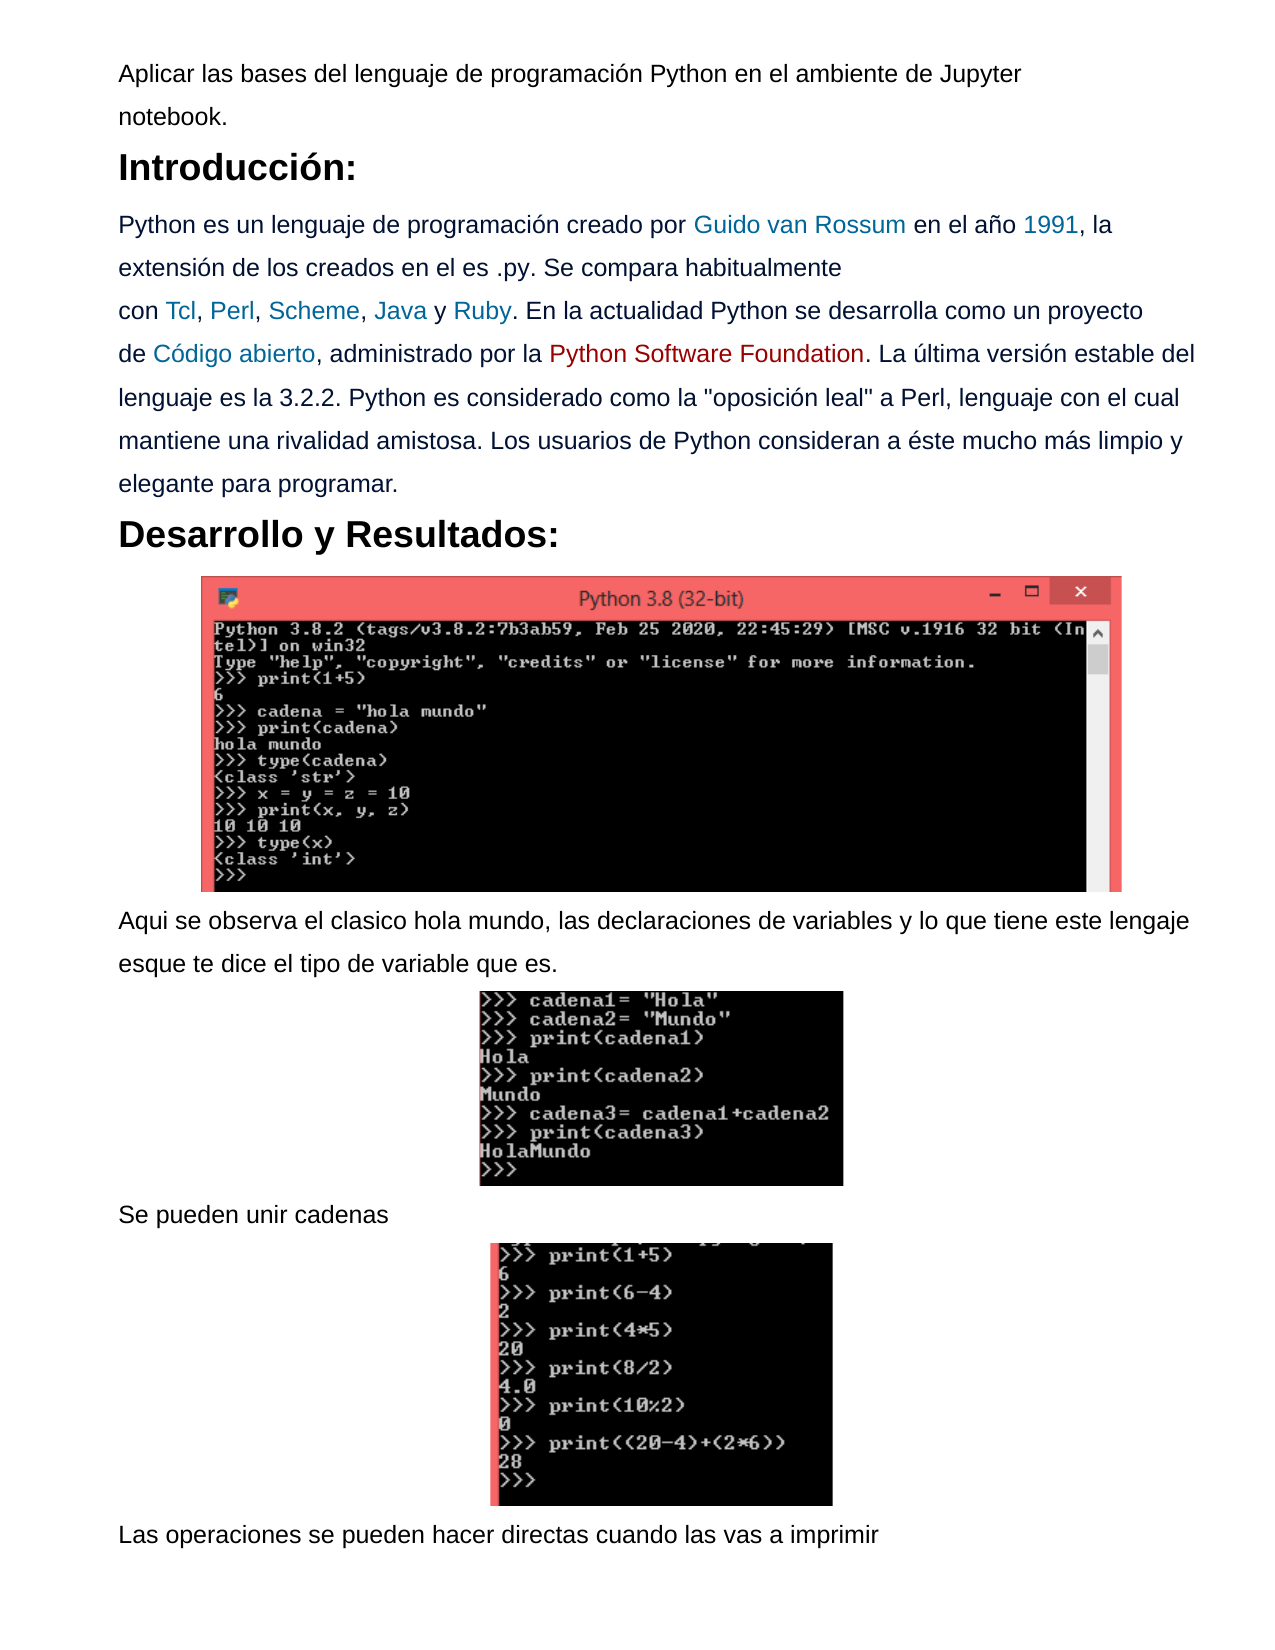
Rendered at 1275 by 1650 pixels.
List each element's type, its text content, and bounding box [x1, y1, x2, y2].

text Aplicar las bases del lenguaje de programación Python en el ambiente de Jupyter [118, 59, 1205, 88]
text Aqui se observa el clasico hola mundo, las declaraciones de variables y lo que tiene este lengaje esque te dice el tipo de variable que es. [118, 906, 1205, 977]
text Las operaciones se pueden hacer directas cuando las vas a imprimir [118, 1520, 1205, 1549]
text Se pueden unir cadenas [118, 1200, 1205, 1229]
text Desarrollo y Resultados: [118, 512, 1205, 555]
text Introducción: [118, 145, 1205, 188]
text notebook. [118, 102, 1205, 131]
text Python es un lenguaje de programación creado por Guido van Rossum en el año 1991, la extensión de los creados en el es .py. Se compara habitualmente con Tcl, Perl, Scheme, Java y Ruby. En la actualidad Python se desarrolla como un proyecto de Código abierto, administrado por la Python Software Foundation. La última versión estable del lenguaje es la 3.2.2. Python es considerado como la "oposición leal" a Perl, lenguaje con el cual mantiene una rivalidad amistosa. Los usuarios de Python consideran a éste mucho más limpio y elegante para programar. [118, 210, 1205, 498]
